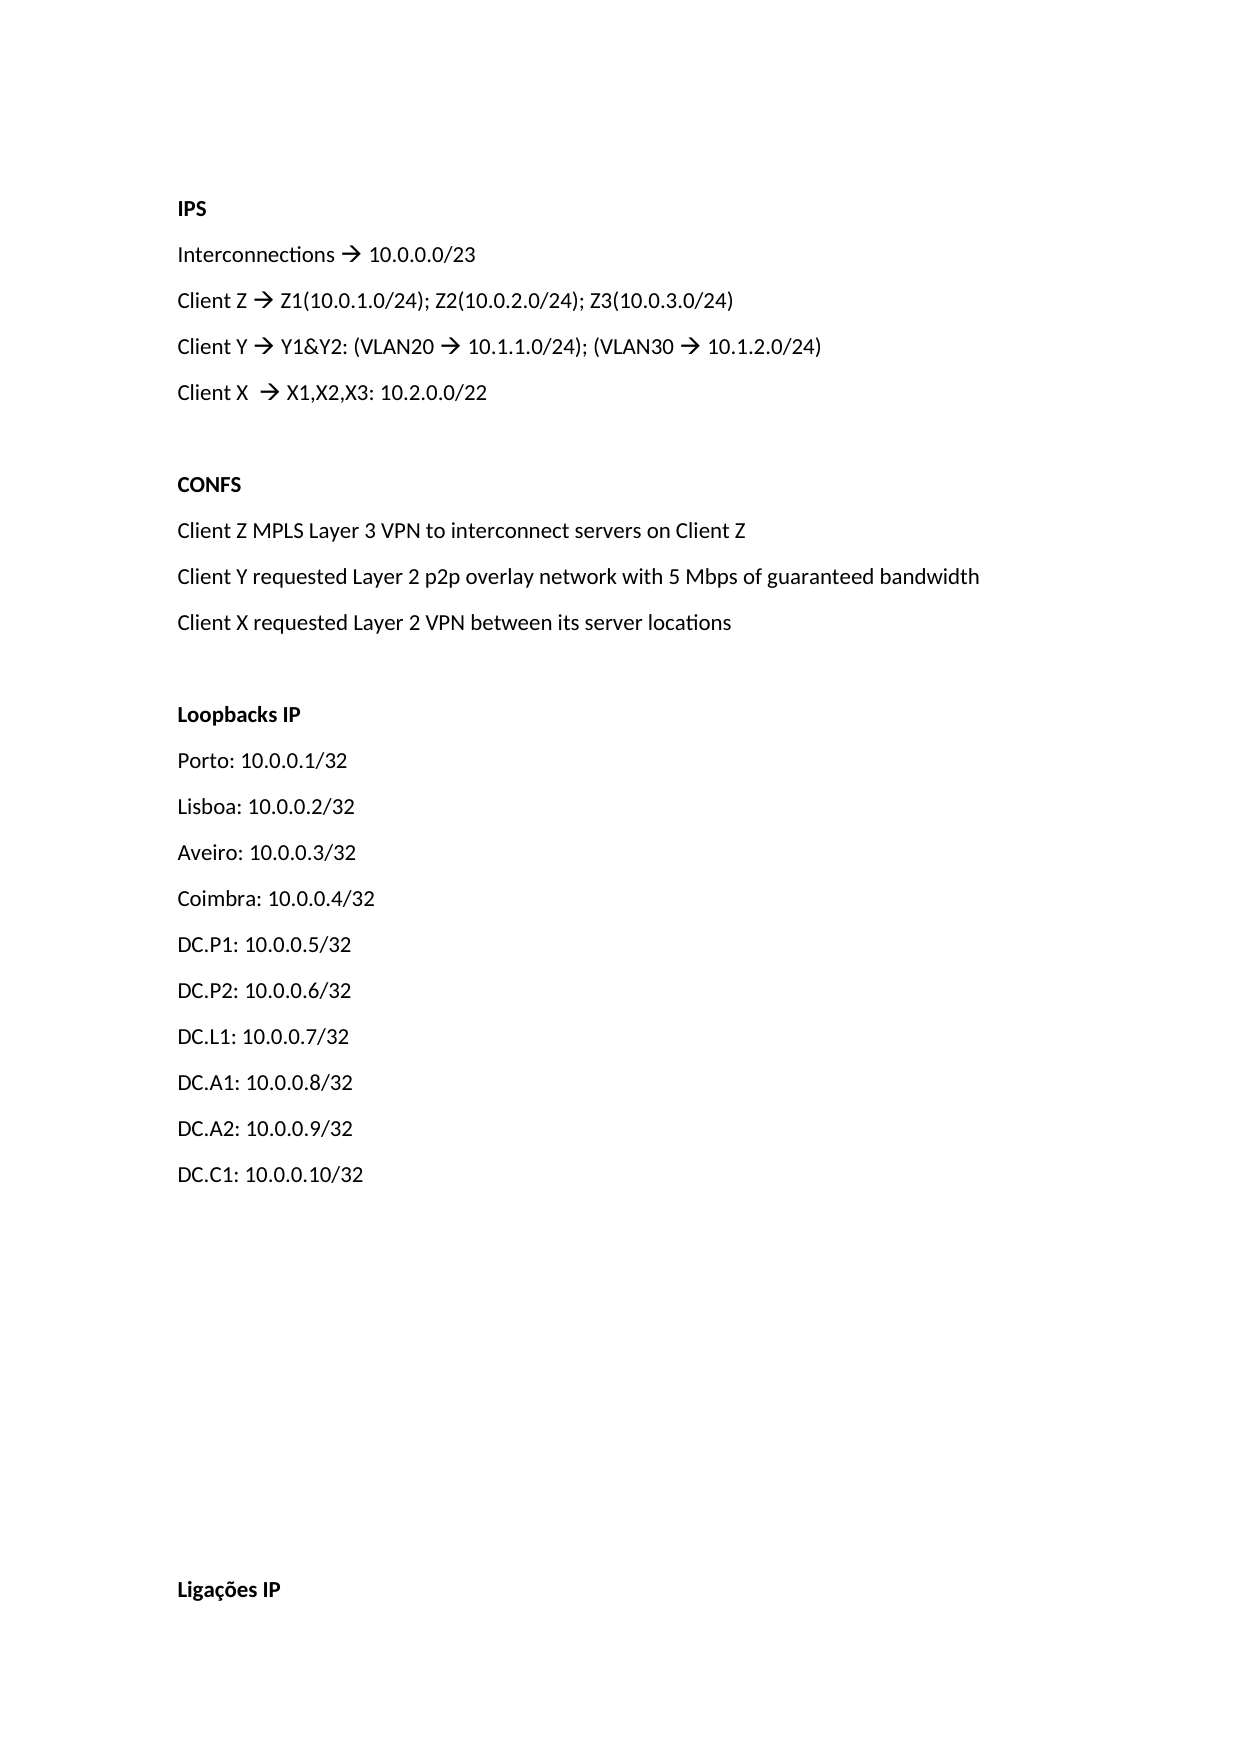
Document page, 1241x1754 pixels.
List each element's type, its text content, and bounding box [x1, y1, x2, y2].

text DC.L1: 10.0.0.7/32 [177, 1022, 1063, 1050]
text Client X  X1,X2,X3: 10.2.0.0/22 [177, 378, 1063, 406]
text Coimbra: 10.0.0.4/32 [177, 884, 1063, 912]
text DC.P1: 10.0.0.5/32 [177, 930, 1063, 958]
text Aveiro: 10.0.0.3/32 [177, 838, 1063, 866]
text Ligações IP [177, 1575, 1063, 1603]
text Porto: 10.0.0.1/32 [177, 746, 1063, 774]
text Client Y requested Layer 2 p2p overlay network with 5 Mbps of guaranteed bandwidth [177, 562, 1063, 590]
text IPS [177, 194, 1063, 222]
text DC.A2: 10.0.0.9/32 [177, 1114, 1063, 1142]
text Lisboa: 10.0.0.2/32 [177, 792, 1063, 820]
text Client Z  Z1(10.0.1.0/24); Z2(10.0.2.0/24); Z3(10.0.3.0/24) [177, 286, 1063, 314]
text Client Z MPLS Layer 3 VPN to interconnect servers on Client Z [177, 516, 1063, 544]
text Interconnections  10.0.0.0/23 [177, 240, 1063, 268]
text DC.P2: 10.0.0.6/32 [177, 976, 1063, 1004]
text CONFS [177, 470, 1063, 498]
text DC.C1: 10.0.0.10/32 [177, 1161, 1063, 1188]
text Client X requested Layer 2 VPN between its server locations [177, 608, 1063, 636]
text Client Y  Y1&Y2: (VLAN20  10.1.1.0/24); (VLAN30  10.1.2.0/24) [177, 332, 1063, 360]
text DC.A1: 10.0.0.8/32 [177, 1068, 1063, 1096]
text Loopbacks IP [177, 700, 1063, 728]
